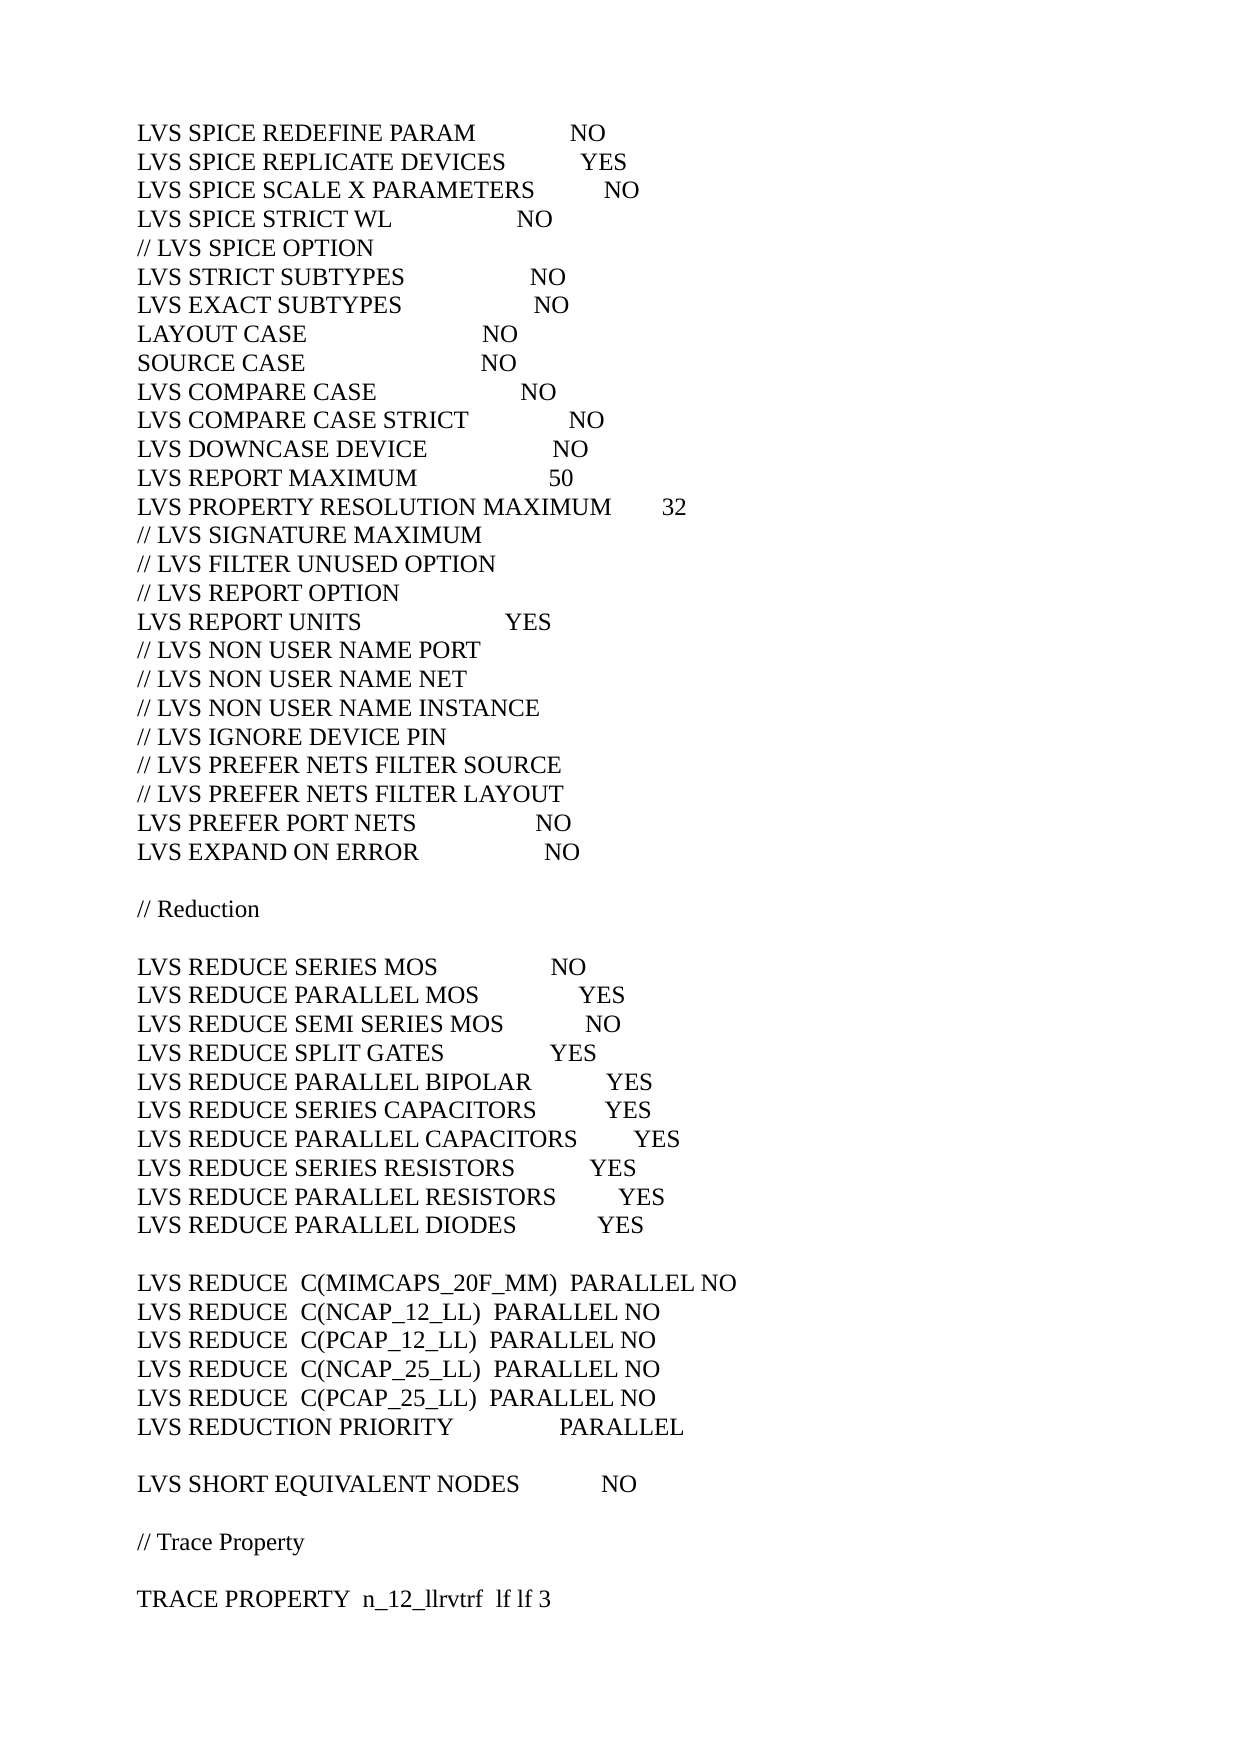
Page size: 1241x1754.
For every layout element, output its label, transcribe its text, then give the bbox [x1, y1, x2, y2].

text // LVS IGNORE DEVICE PIN [118, 722, 1122, 751]
text LVS SHORT EQUIVALENT NODES NO [118, 1469, 1122, 1498]
text // LVS PREFER NETS FILTER LAYOUT [118, 779, 1122, 808]
text LVS REDUCE SEMI SERIES MOS NO [118, 1009, 1122, 1038]
text LVS REDUCE SPLIT GATES YES [118, 1038, 1122, 1067]
text SOURCE CASE NO [118, 348, 1122, 377]
text LVS REDUCE C(NCAP_25_LL) PARALLEL NO [118, 1354, 1122, 1383]
text LVS REDUCE PARALLEL RESISTORS YES [118, 1182, 1122, 1211]
text LVS REDUCE SERIES RESISTORS YES [118, 1153, 1122, 1182]
text // Reduction [118, 894, 1122, 923]
text LVS REDUCE C(PCAP_25_LL) PARALLEL NO [118, 1383, 1122, 1412]
text LVS REDUCE PARALLEL BIPOLAR YES [118, 1067, 1122, 1096]
text LVS STRICT SUBTYPES NO [118, 262, 1122, 291]
text LVS REPORT MAXIMUM 50 [118, 463, 1122, 492]
text // LVS NON USER NAME PORT [118, 636, 1122, 664]
text LVS COMPARE CASE STRICT NO [118, 406, 1122, 434]
text // Trace Property [118, 1527, 1122, 1556]
text LVS REDUCE C(MIMCAPS_20F_MM) PARALLEL NO [118, 1268, 1122, 1297]
text LVS SPICE SCALE X PARAMETERS NO [118, 176, 1122, 204]
text LVS PROPERTY RESOLUTION MAXIMUM 32 [118, 492, 1122, 521]
text LAYOUT CASE NO [118, 319, 1122, 348]
text LVS EXPAND ON ERROR NO [118, 837, 1122, 866]
text LVS SPICE REDEFINE PARAM NO [118, 118, 1122, 147]
text LVS REDUCE C(PCAP_12_LL) PARALLEL NO [118, 1326, 1122, 1354]
text LVS REDUCE PARALLEL DIODES YES [118, 1211, 1122, 1239]
text LVS REDUCE SERIES CAPACITORS YES [118, 1096, 1122, 1124]
text // LVS SPICE OPTION [118, 233, 1122, 262]
text TRACE PROPERTY n_12_llrvtrf lf lf 3 [118, 1584, 1122, 1613]
text LVS REDUCE C(NCAP_12_LL) PARALLEL NO [118, 1297, 1122, 1326]
text LVS SPICE REPLICATE DEVICES YES [118, 147, 1122, 176]
text // LVS NON USER NAME NET [118, 664, 1122, 693]
text LVS REDUCE SERIES MOS NO [118, 952, 1122, 981]
text LVS REDUCE PARALLEL MOS YES [118, 981, 1122, 1009]
text LVS SPICE STRICT WL NO [118, 204, 1122, 233]
text // LVS FILTER UNUSED OPTION [118, 549, 1122, 578]
text LVS REDUCE PARALLEL CAPACITORS YES [118, 1124, 1122, 1153]
text LVS COMPARE CASE NO [118, 377, 1122, 406]
text LVS EXACT SUBTYPES NO [118, 291, 1122, 319]
text LVS REPORT UNITS YES [118, 607, 1122, 636]
text // LVS SIGNATURE MAXIMUM [118, 521, 1122, 549]
text LVS REDUCTION PRIORITY PARALLEL [118, 1412, 1122, 1441]
text LVS DOWNCASE DEVICE NO [118, 434, 1122, 463]
text // LVS REPORT OPTION [118, 578, 1122, 607]
text // LVS NON USER NAME INSTANCE [118, 693, 1122, 722]
text LVS PREFER PORT NETS NO [118, 808, 1122, 837]
text // LVS PREFER NETS FILTER SOURCE [118, 751, 1122, 779]
